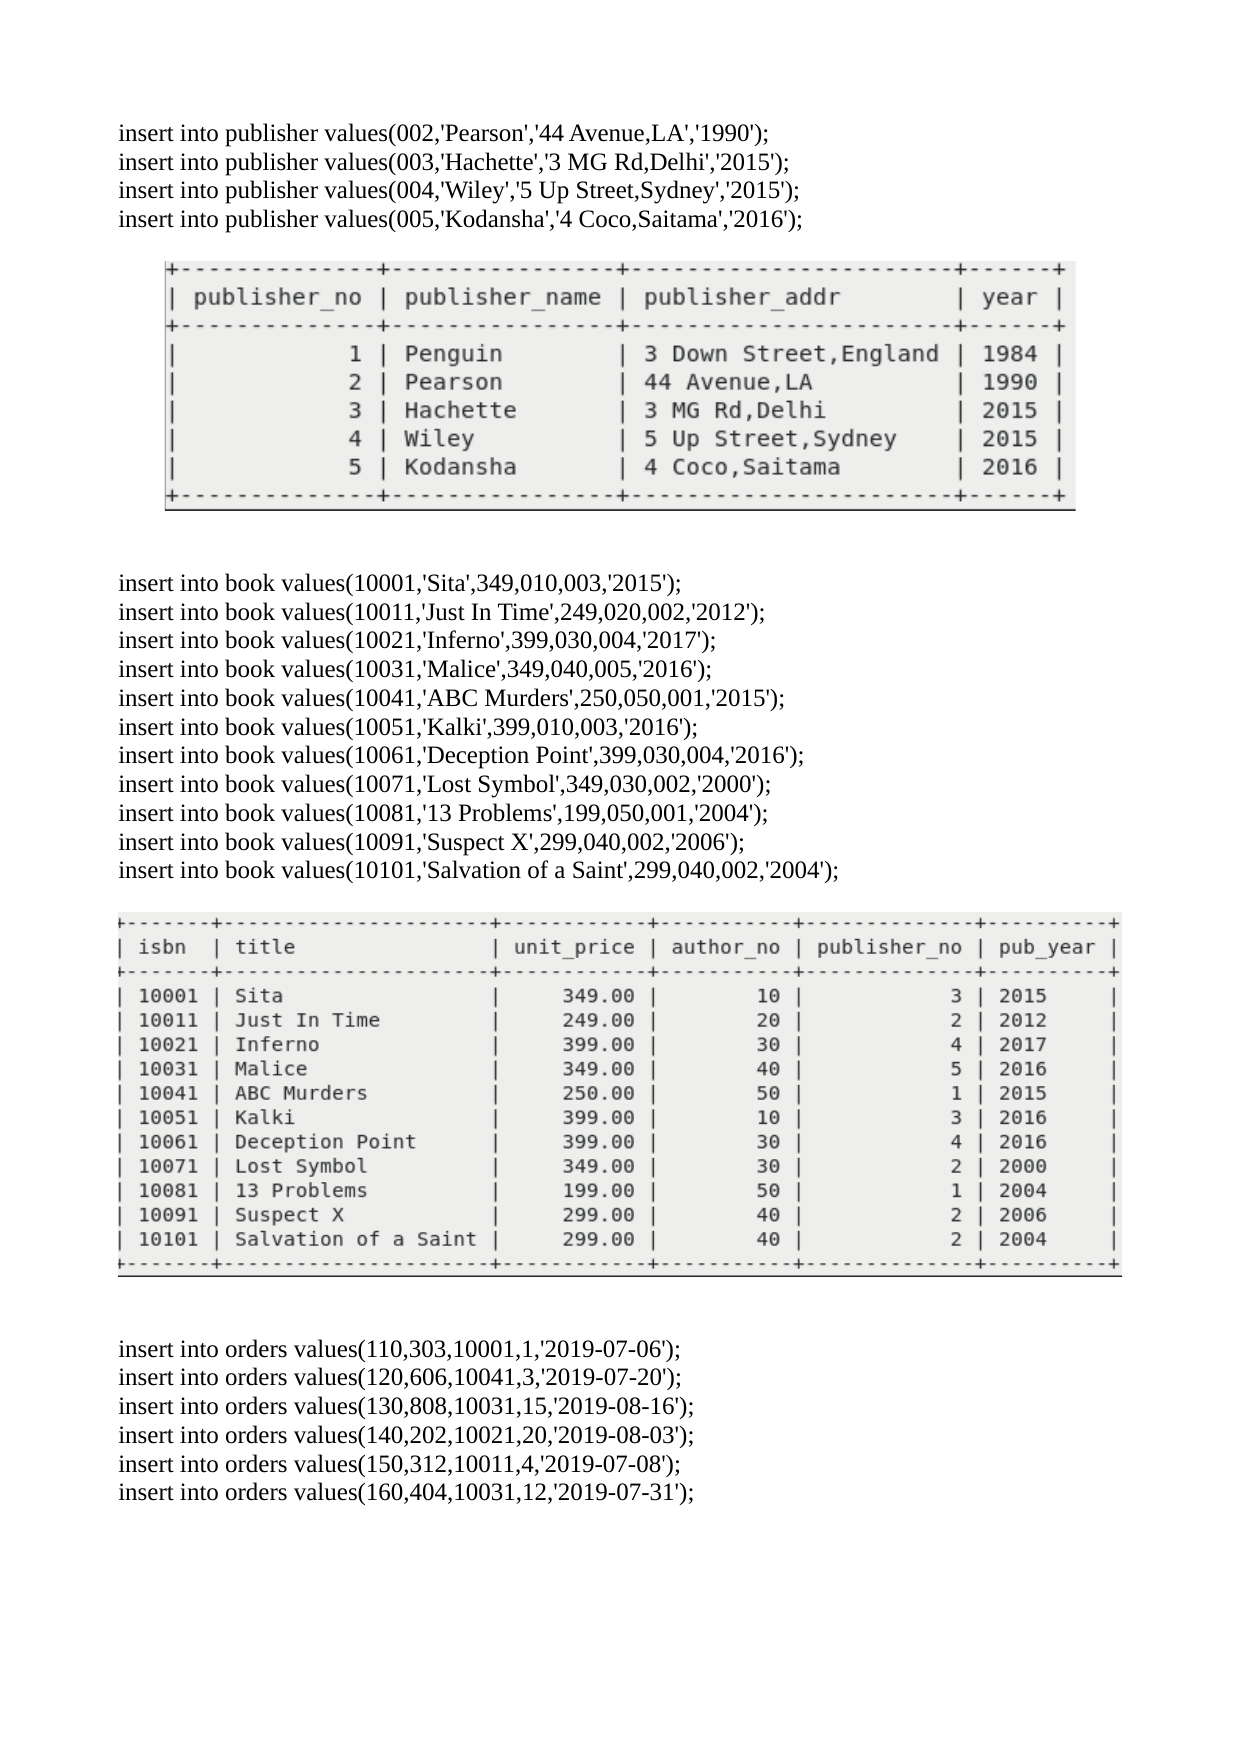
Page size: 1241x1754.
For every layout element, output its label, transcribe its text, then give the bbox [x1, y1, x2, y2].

text insert into book values(10021,'Inferno',399,030,004,'2017'); [118, 625, 1122, 654]
text insert into orders values(140,202,10021,20,'2019-08-03'); [118, 1420, 1122, 1449]
text insert into orders values(120,606,10041,3,'2019-07-20'); [118, 1362, 1122, 1391]
text insert into book values(10041,'ABC Murders',250,050,001,'2015'); [118, 683, 1122, 712]
text insert into orders values(150,312,10011,4,'2019-07-08'); [118, 1449, 1122, 1477]
text insert into book values(10071,'Lost Symbol',349,030,002,'2000'); [118, 769, 1122, 798]
picture [164, 261, 1076, 511]
text insert into publisher values(004,'Wiley','5 Up Street,Sydney','2015'); [118, 176, 1122, 204]
text insert into orders values(110,303,10001,1,'2019-07-06'); [118, 1334, 1122, 1362]
text insert into book values(10061,'Deception Point',399,030,004,'2016'); [118, 740, 1122, 769]
text insert into book values(10001,'Sita',349,010,003,'2015'); [118, 568, 1122, 597]
text insert into book values(10101,'Salvation of a Saint',299,040,002,'2004'); [118, 855, 1122, 884]
picture [118, 912, 1123, 1277]
text insert into orders values(130,808,10031,15,'2019-08-16'); [118, 1391, 1122, 1420]
text insert into book values(10091,'Suspect X',299,040,002,'2006'); [118, 827, 1122, 855]
text insert into publisher values(005,'Kodansha','4 Coco,Saitama','2016'); [118, 204, 1122, 233]
text insert into book values(10031,'Malice',349,040,005,'2016'); [118, 654, 1122, 683]
text insert into book values(10051,'Kalki',399,010,003,'2016'); [118, 712, 1122, 740]
text insert into orders values(160,404,10031,12,'2019-07-31'); [118, 1477, 1122, 1506]
text insert into book values(10011,'Just In Time',249,020,002,'2012'); [118, 597, 1122, 625]
text insert into publisher values(002,'Pearson','44 Avenue,LA','1990'); [118, 118, 1122, 147]
text insert into book values(10081,'13 Problems',199,050,001,'2004'); [118, 798, 1122, 827]
text insert into publisher values(003,'Hachette','3 MG Rd,Delhi','2015'); [118, 147, 1122, 176]
